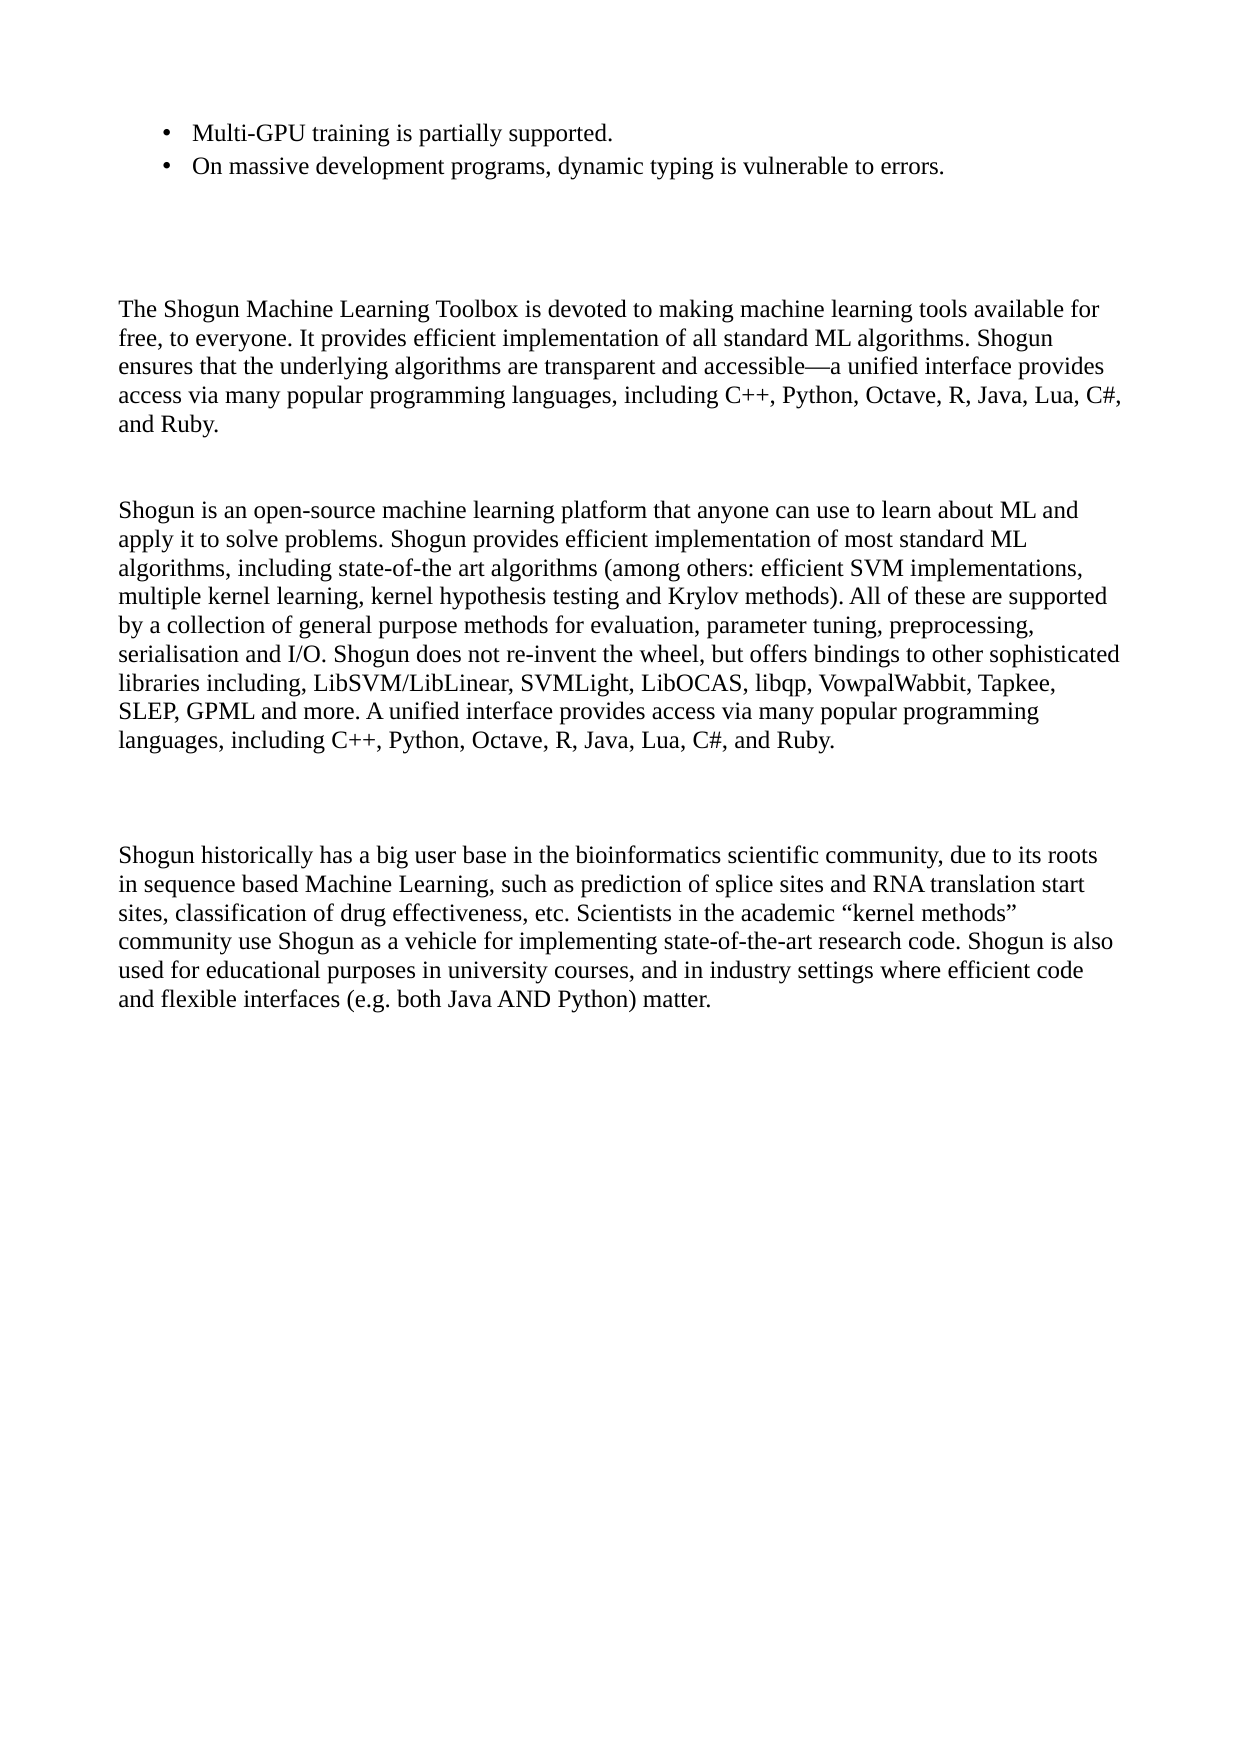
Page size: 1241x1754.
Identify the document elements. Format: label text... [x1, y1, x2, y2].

list Multi-GPU training is partially supported. [162, 118, 1122, 147]
text Shogun is an open-source machine learning platform that anyone can use to learn about ML and apply it to solve problems. Shogun provides efficient implementation of most standard ML algorithms, including state-of-the art algorithms (among others: efficient SVM implementations, multiple kernel learning, kernel hypothesis testing and Krylov methods). All of these are supported by a collection of general purpose methods for evaluation, parameter tuning, preprocessing, serialisation and I/O. Shogun does not re-invent the wheel, but offers bindings to other sophisticated libraries including, LibSVM/LibLinear, SVMLight, LibOCAS, libqp, VowpalWabbit, Tapkee, SLEP, GPML and more. A unified interface provides access via many popular programming languages, including C++, Python, Octave, R, Java, Lua, C#, and Ruby. [118, 495, 1122, 754]
list On massive development programs, dynamic typing is vulnerable to errors. [162, 151, 1122, 180]
text Shogun historically has a big user base in the bioinformatics scientific community, due to its roots in sequence based Machine Learning, such as prediction of splice sites and RNA translation start sites, classification of drug effectiveness, etc. Scientists in the academic “kernel methods” community use Shogun as a vehicle for implementing state-of-the-art research code. Shogun is also used for educational purposes in university courses, and in industry settings where efficient code and flexible interfaces (e.g. both Java AND Python) matter. [118, 840, 1122, 1013]
text The Shogun Machine Learning Toolbox is devoted to making machine learning tools available for free, to everyone. It provides efficient implementation of all standard ML algorithms. Shogun ensures that the underlying algorithms are transparent and accessible—a unified interface provides access via many popular programming languages, including C++, Python, Octave, R, Java, Lua, C#, and Ruby. [118, 294, 1122, 438]
